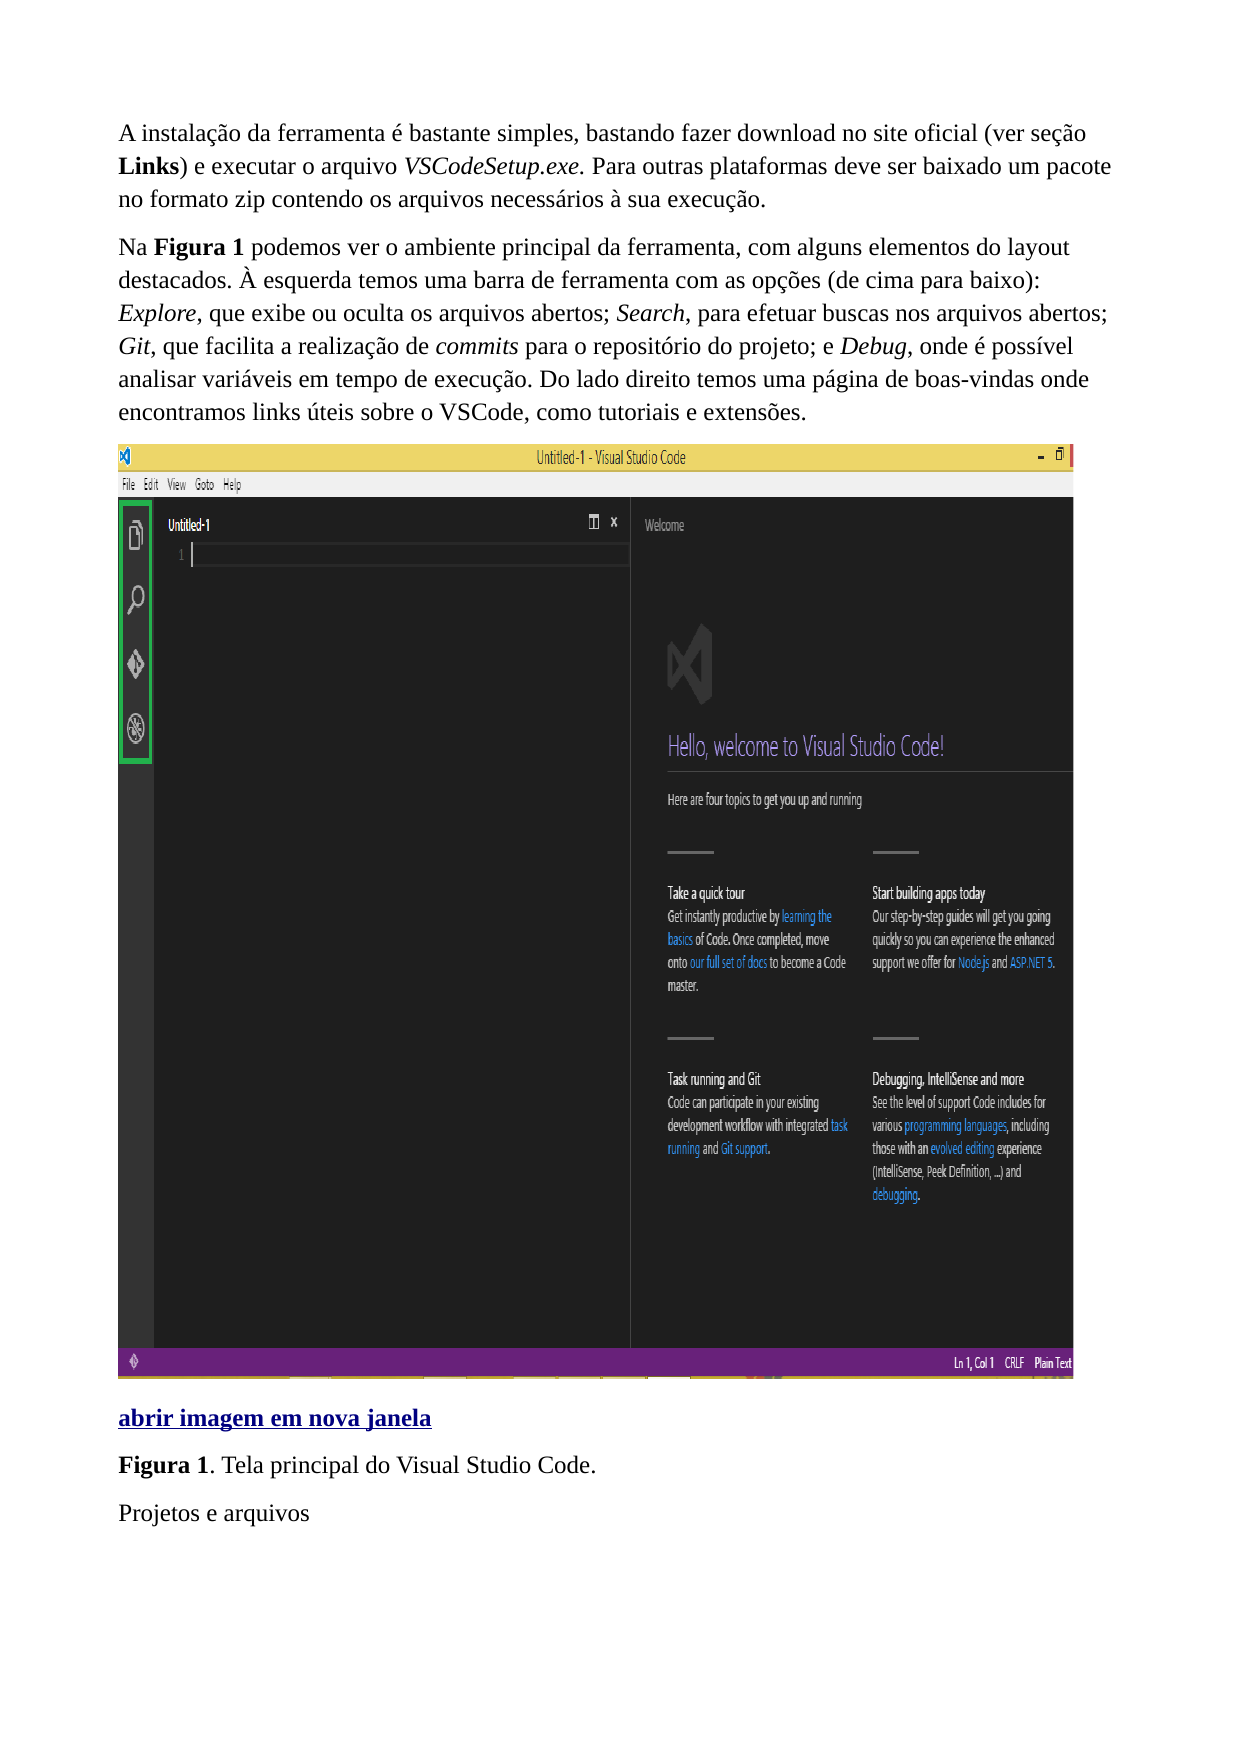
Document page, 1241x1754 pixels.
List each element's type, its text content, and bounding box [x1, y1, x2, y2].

text Na Figura 1 podemos ver o ambiente principal da ferramenta, com alguns elementos do layout destacados. À esquerda temos uma barra de ferramenta com as opções (de cima para baixo): Explore, que exibe ou oculta os arquivos abertos; Search, para efetuar buscas nos arquivos abertos; Git, que facilita a realização de commits para o repositório do projeto; e Debug, onde é possível analisar variáveis em tempo de execução. Do lado direito temos uma página de boas-vindas onde encontramos links úteis sobre o VSCode, como tutoriais e extensões. [118, 232, 1122, 426]
text Figura 1. Tela principal do Visual Studio Code. [118, 1451, 1122, 1479]
text abrir imagem em nova janela [118, 1403, 1122, 1432]
text A instalação da ferramenta é bastante simples, bastando fazer download no site oficial (ver seção Links) e executar o arquivo VSCodeSetup.exe. Para outras plataformas deve ser baixado um pacote no formato zip contendo os arquivos necessários à sua execução. [118, 118, 1122, 213]
picture [118, 444, 1074, 1379]
text Projetos e arquivos [118, 1498, 1122, 1527]
